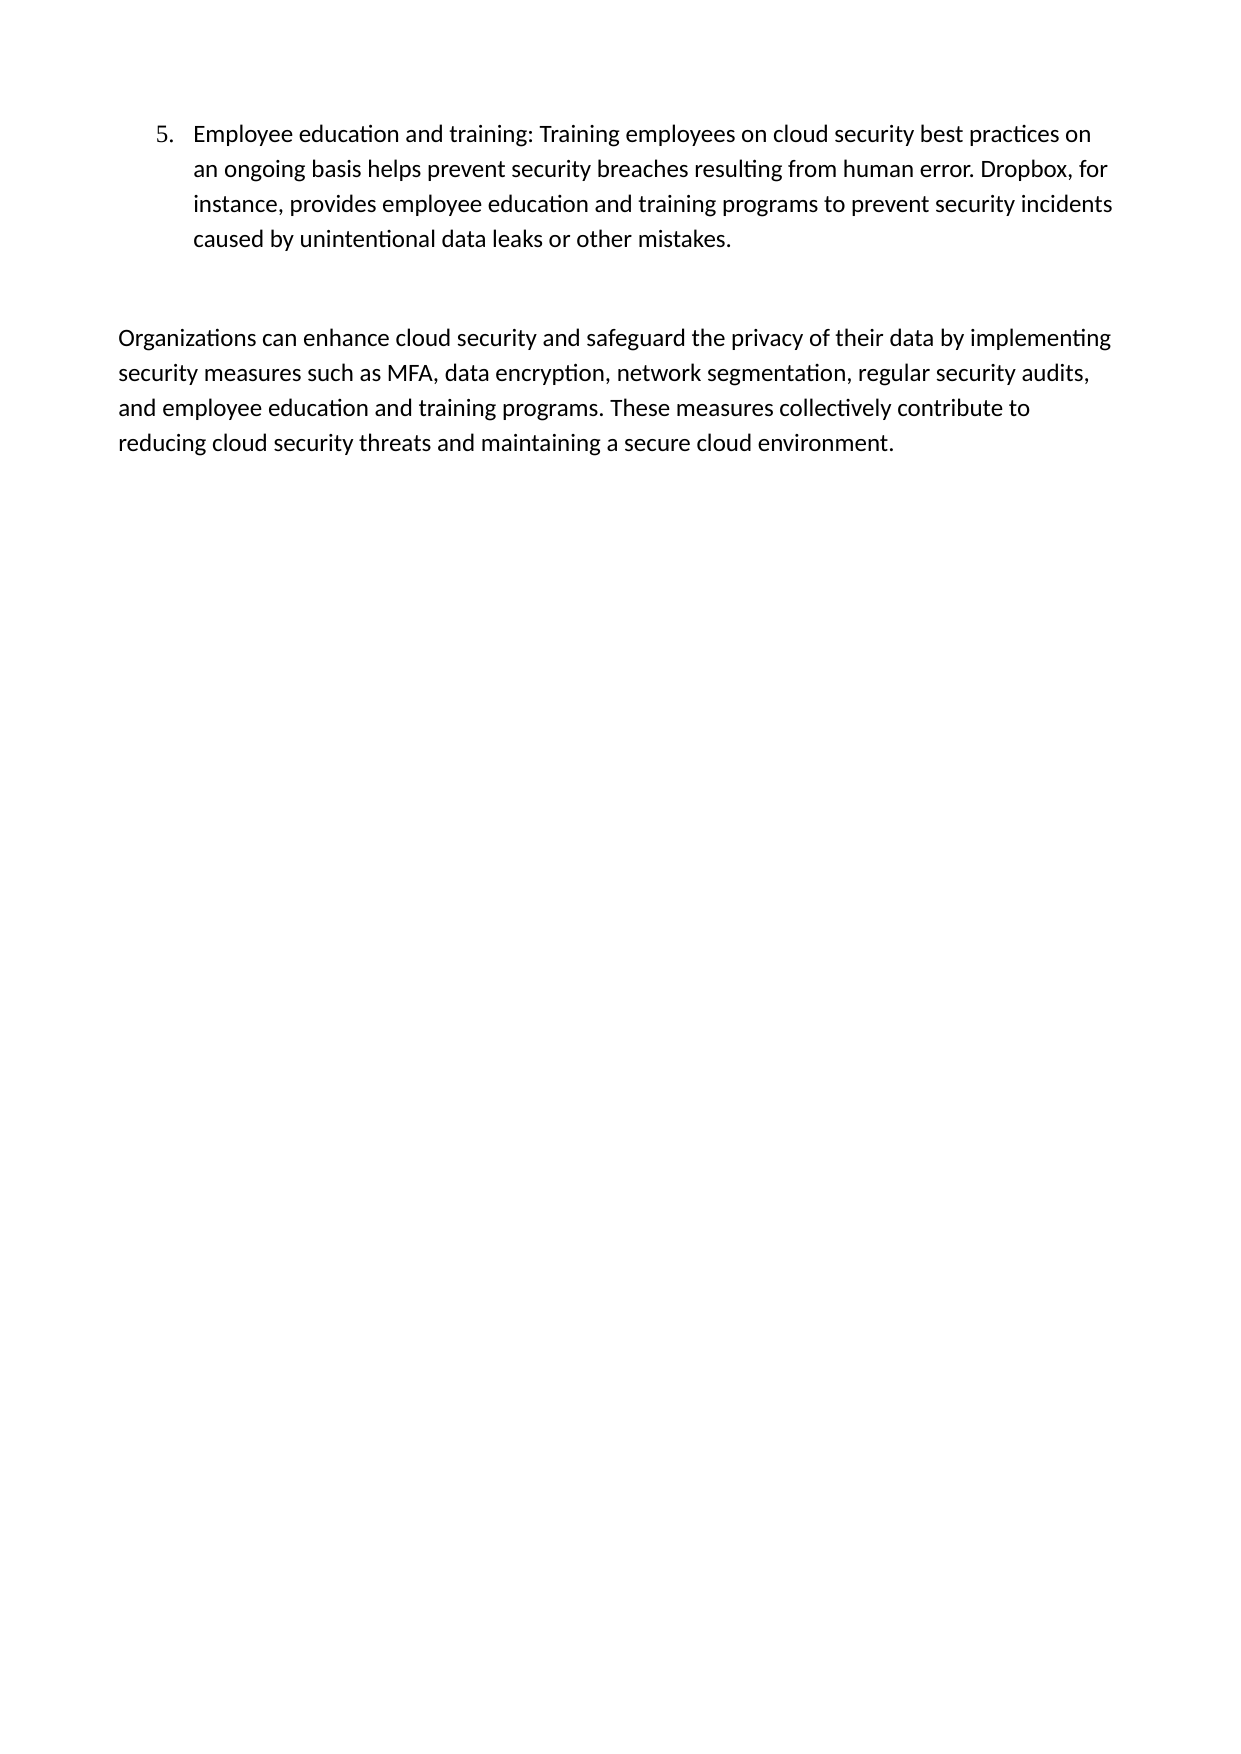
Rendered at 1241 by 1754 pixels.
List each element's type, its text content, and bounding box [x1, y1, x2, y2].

text Organizations can enhance cloud security and safeguard the privacy of their data by implementing security measures such as MFA, data encryption, network segmentation, regular security audits, and employee education and training programs. These measures collectively contribute to reducing cloud security threats and maintaining a secure cloud environment. [118, 322, 1122, 458]
list Employee education and training: Training employees on cloud security best practices on an ongoing basis helps prevent security breaches resulting from human error. Dropbox, for instance, provides employee education and training programs to prevent security incidents caused by unintentional data leaks or other mistakes. [156, 118, 1122, 254]
